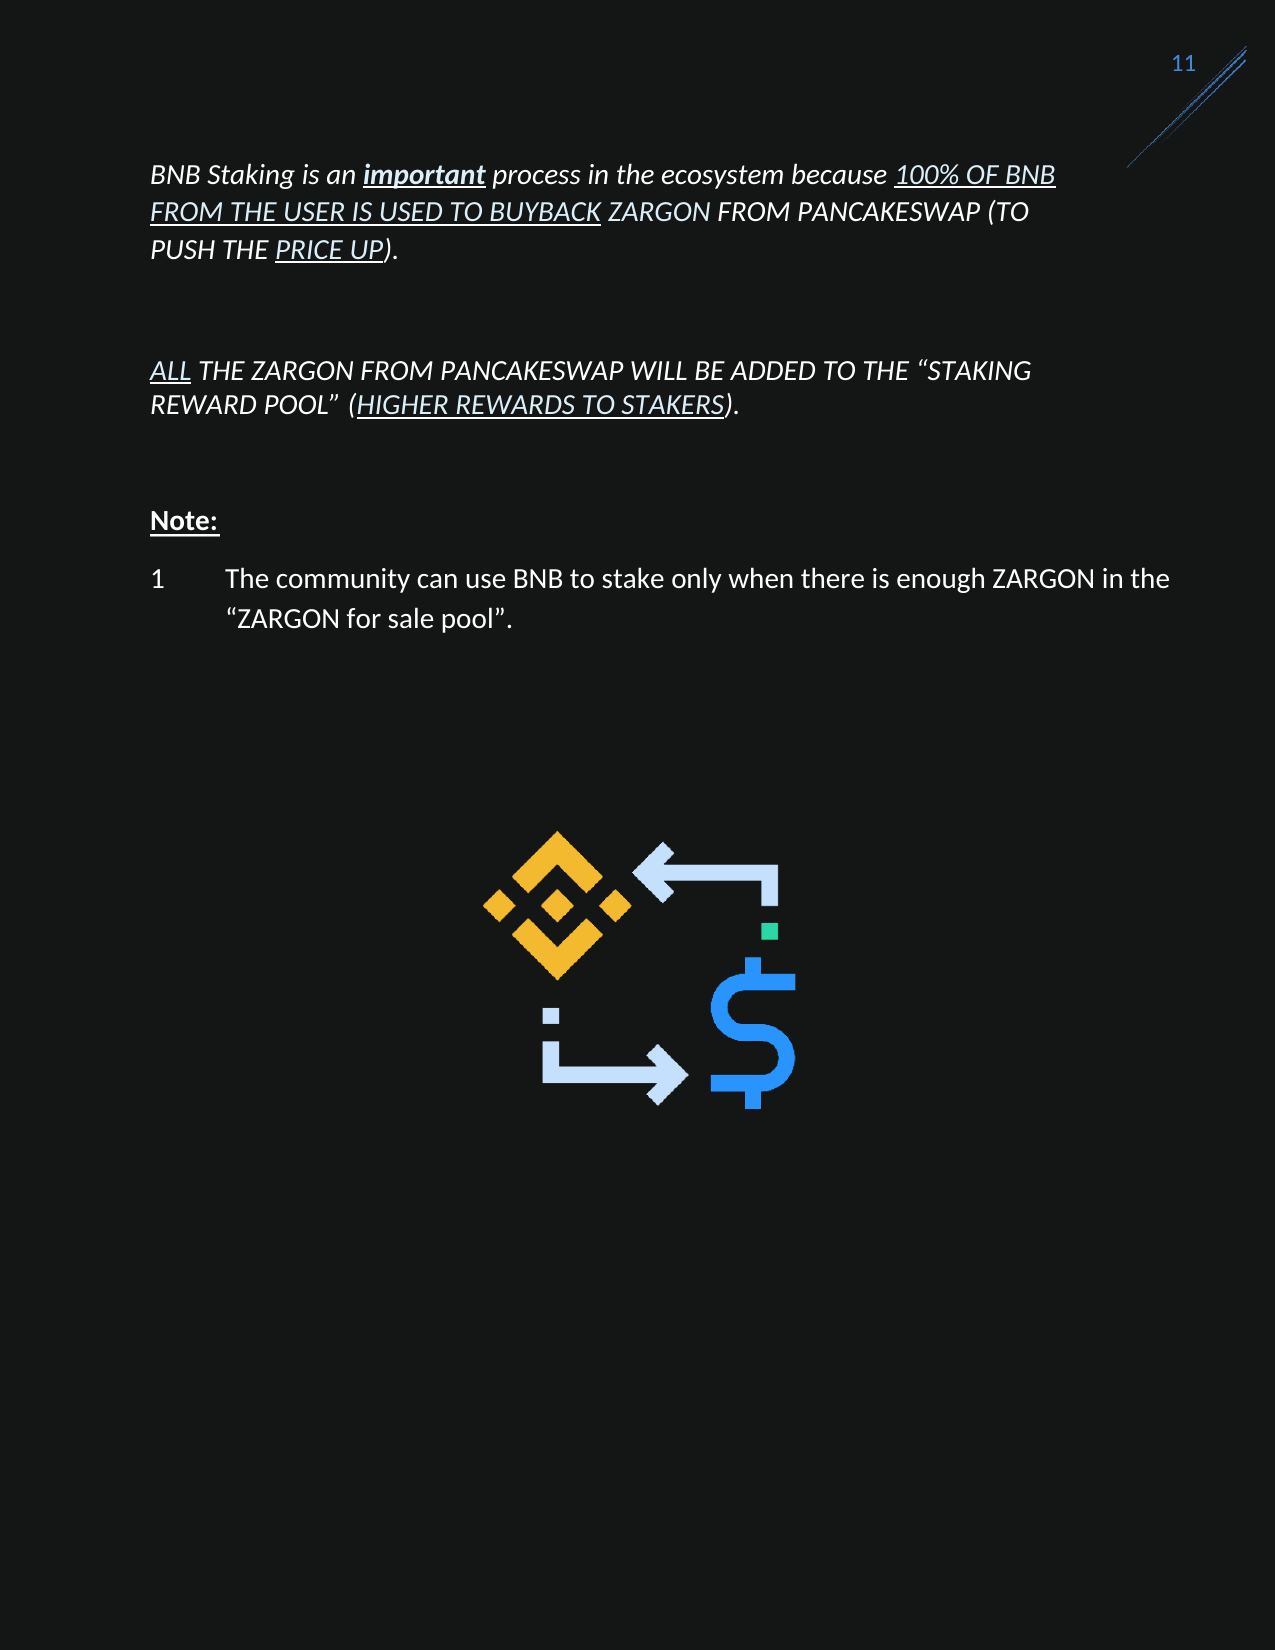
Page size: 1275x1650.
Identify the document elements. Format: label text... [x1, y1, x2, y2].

list The community can use BNB to stake only when there is enough ZARGON in the [150, 560, 1196, 596]
text ALL THE ZARGON FROM PANCAKESWAP WILL BE ADDED TO THE “STAKING REWARD POOL” (HIGHER REWARDS TO STAKERS). [150, 352, 1087, 422]
picture [0, 0, 1275, 1650]
text 11 [150, 47, 1196, 77]
text Note: [150, 502, 1196, 538]
text BNB Staking is an important process in the ecosystem because 100% OF BNB FROM THE USER IS USED TO BUYBACK ZARGON FROM PANCAKESWAP (TO PUSH THE PRICE UP). [150, 156, 1096, 266]
text “ZARGON for sale pool”. [225, 601, 1196, 636]
